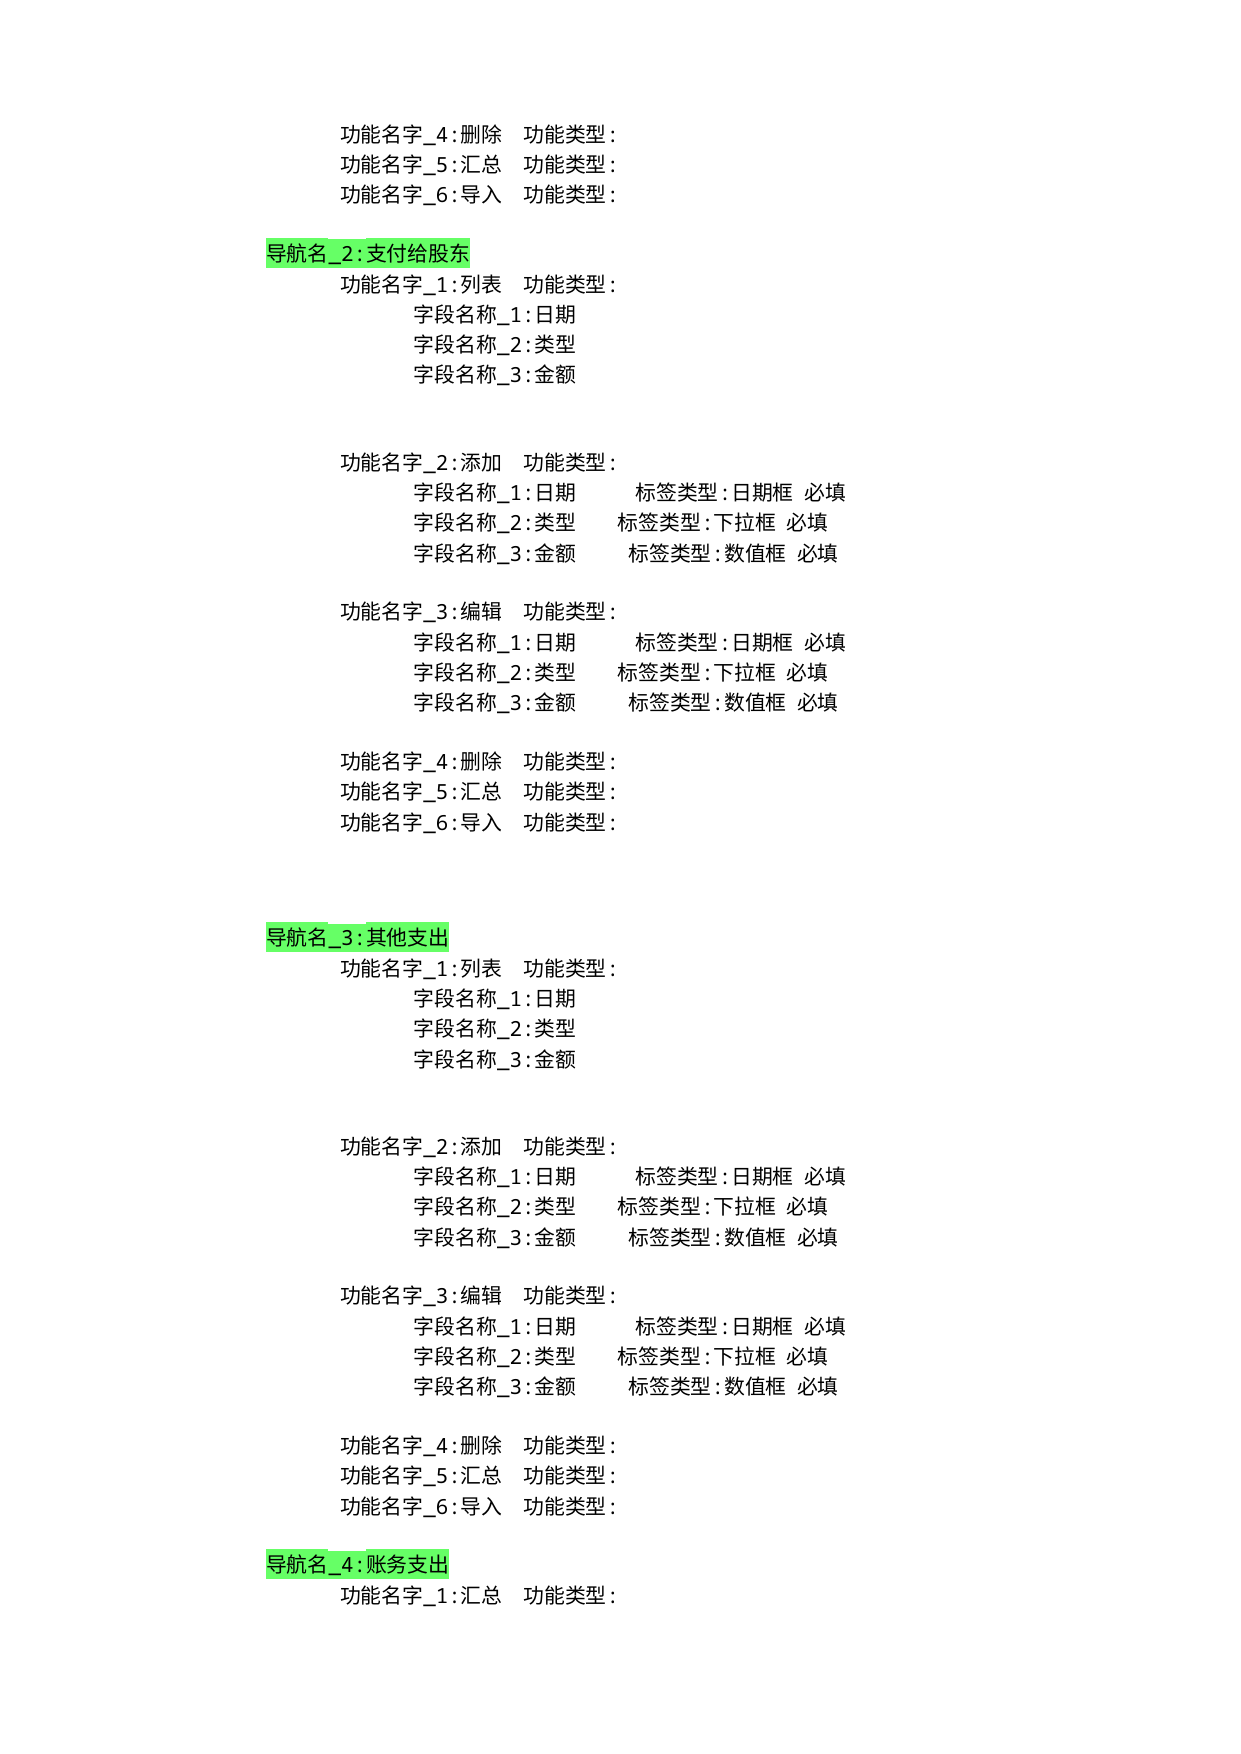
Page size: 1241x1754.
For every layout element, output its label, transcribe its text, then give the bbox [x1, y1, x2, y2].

text 字段名称_3:金额 [118, 359, 1122, 389]
text 字段名称_3:金额 标签类型:数值框 必填 [118, 537, 1122, 567]
text 字段名称_1:日期 [118, 982, 1122, 1012]
text 功能名字_6:导入 功能类型: [118, 179, 1122, 209]
text 字段名称_2:类型 标签类型:下拉框 必填 [118, 507, 1122, 537]
text 字段名称_2:类型 标签类型:下拉框 必填 [118, 656, 1122, 687]
text 导航名_2:支付给股东 [118, 237, 1122, 268]
text 功能名字_4:删除 功能类型: [118, 745, 1122, 776]
text 字段名称_3:金额 标签类型:数值框 必填 [118, 687, 1122, 717]
text 字段名称_1:日期 [118, 298, 1122, 328]
text 功能名字_1:列表 功能类型: [118, 952, 1122, 982]
text 功能名字_1:汇总 功能类型: [118, 1579, 1122, 1609]
text 字段名称_2:类型 [118, 1012, 1122, 1043]
text 功能名字_2:添加 功能类型: [118, 446, 1122, 476]
text 功能名字_5:汇总 功能类型: [118, 1460, 1122, 1490]
text 字段名称_3:金额 标签类型:数值框 必填 [118, 1371, 1122, 1401]
text 导航名_4:账务支出 [118, 1549, 1122, 1579]
text 字段名称_2:类型 标签类型:下拉框 必填 [118, 1191, 1122, 1221]
text 功能名字_6:导入 功能类型: [118, 806, 1122, 836]
text 功能名字_5:汇总 功能类型: [118, 148, 1122, 179]
text 字段名称_2:类型 标签类型:下拉框 必填 [118, 1340, 1122, 1371]
text 功能名字_3:编辑 功能类型: [118, 1280, 1122, 1310]
text 功能名字_3:编辑 功能类型: [118, 596, 1122, 626]
text 字段名称_3:金额 [118, 1043, 1122, 1073]
text 功能名字_6:导入 功能类型: [118, 1490, 1122, 1520]
text 字段名称_3:金额 标签类型:数值框 必填 [118, 1221, 1122, 1251]
text 字段名称_1:日期 标签类型:日期框 必填 [118, 476, 1122, 507]
text 功能名字_2:添加 功能类型: [118, 1130, 1122, 1160]
text 功能名字_4:删除 功能类型: [118, 118, 1122, 148]
text 功能名字_4:删除 功能类型: [118, 1429, 1122, 1460]
text 功能名字_1:列表 功能类型: [118, 268, 1122, 298]
text 字段名称_1:日期 标签类型:日期框 必填 [118, 1310, 1122, 1340]
text 字段名称_1:日期 标签类型:日期框 必填 [118, 1160, 1122, 1191]
text 导航名_3:其他支出 [118, 922, 1122, 952]
text 功能名字_5:汇总 功能类型: [118, 776, 1122, 806]
text 字段名称_2:类型 [118, 328, 1122, 359]
text 字段名称_1:日期 标签类型:日期框 必填 [118, 626, 1122, 656]
